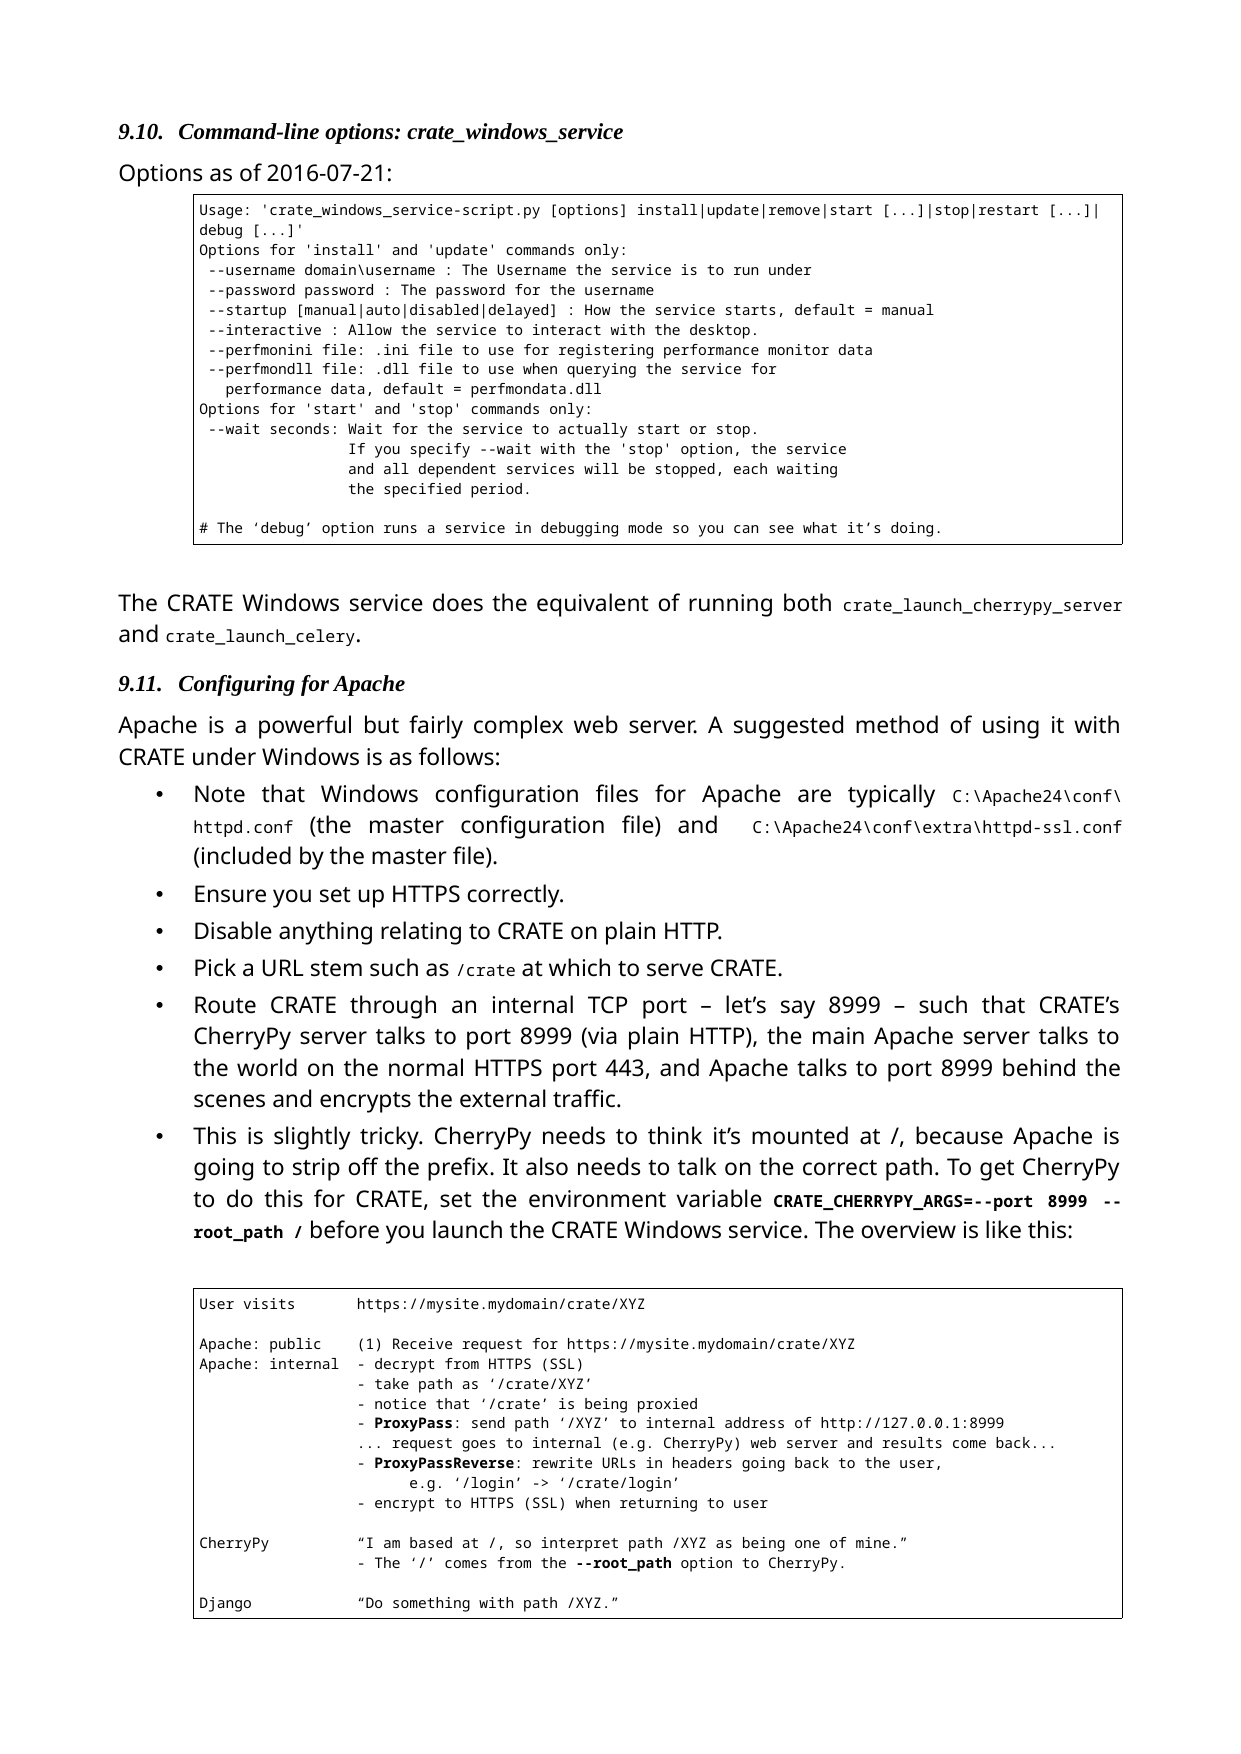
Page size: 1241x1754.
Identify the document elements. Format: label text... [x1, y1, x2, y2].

list Ensure you set up HTTPS correctly. [156, 877, 1122, 909]
text The CRATE Windows service does the equivalent of running both crate_launch_cherrypy_server and crate_launch_celery. [118, 587, 1122, 650]
table_header User visits https://mysite.mydomain/crate/XYZ Apache: public (1) Receive request for https://mysite.mydomain/crate/XYZ Apache: internal - decrypt from HTTPS (SSL) - take path as ‘/crate/XYZ’ - notice that ‘/crate’ is being proxied - ProxyPass: send path ‘/XYZ’ to internal address of http://127.0.0.1:8999 ... request goes to internal (e.g. CherryPy) web server and results come back... - ProxyPassReverse: rewrite URLs in headers going back to the user, e.g. ‘/login’ -> ‘/crate/login’ - encrypt to HTTPS (SSL) when returning to user CherryPy “I am based at /, so interpret path /XYZ as being one of mine.” - The ‘/’ comes from the --root_path option to CherryPy. Django “Do something with path /XYZ.” [194, 1289, 1122, 1618]
subtitle Command-line options: crate_windows_service [118, 118, 1122, 144]
list Note that Windows configuration files for Apache are typically C:\Apache24\conf\httpd.conf (the master configuration file) and C:\Apache24\conf\extra\httpd-ssl.conf (included by the master file). [156, 778, 1122, 872]
text Apache is a powerful but fairly complex web server. A suggested method of using it with CRATE under Windows is as follows: [118, 709, 1122, 772]
list This is slightly tricky. CherryPy needs to think it’s mounted at /, because Apache is going to strip off the prefix. It also needs to talk on the correct path. To get CherryPy to do this for CRATE, set the environment variable CRATE_CHERRYPY_ARGS=--port 8999 --root_path / before you launch the CRATE Windows service. The overview is like this: [156, 1120, 1122, 1245]
text Options as of 2016-07-21: [118, 157, 1122, 188]
list Route CRATE through an internal TCP port – let’s say 8999 – such that CRATE’s CherryPy server talks to port 8999 (via plain HTTP), the main Apache server talks to the world on the normal HTTPS port 443, and Apache talks to port 8999 behind the scenes and encrypts the external traffic. [156, 989, 1122, 1114]
list Disable anything relating to CRATE on plain HTTP. [156, 915, 1122, 946]
subtitle Configuring for Apache [118, 671, 1122, 697]
table_header Usage: 'crate_windows_service-script.py [options] install|update|remove|start [...]|stop|restart [...]|debug [...]' Options for 'install' and 'update' commands only: --username domain\username : The Username the service is to run under --password password : The password for the username --startup [manual|auto|disabled|delayed] : How the service starts, default = manual --interactive : Allow the service to interact with the desktop. --perfmonini file: .ini file to use for registering performance monitor data --perfmondll file: .dll file to use when querying the service for performance data, default = perfmondata.dll Options for 'start' and 'stop' commands only: --wait seconds: Wait for the service to actually start or stop. If you specify --wait with the 'stop' option, the service and all dependent services will be stopped, each waiting the specified period. # The ‘debug’ option runs a service in debugging mode so you can see what it’s doing. [194, 195, 1122, 544]
list Pick a URL stem such as /crate at which to serve CRATE. [156, 952, 1122, 983]
